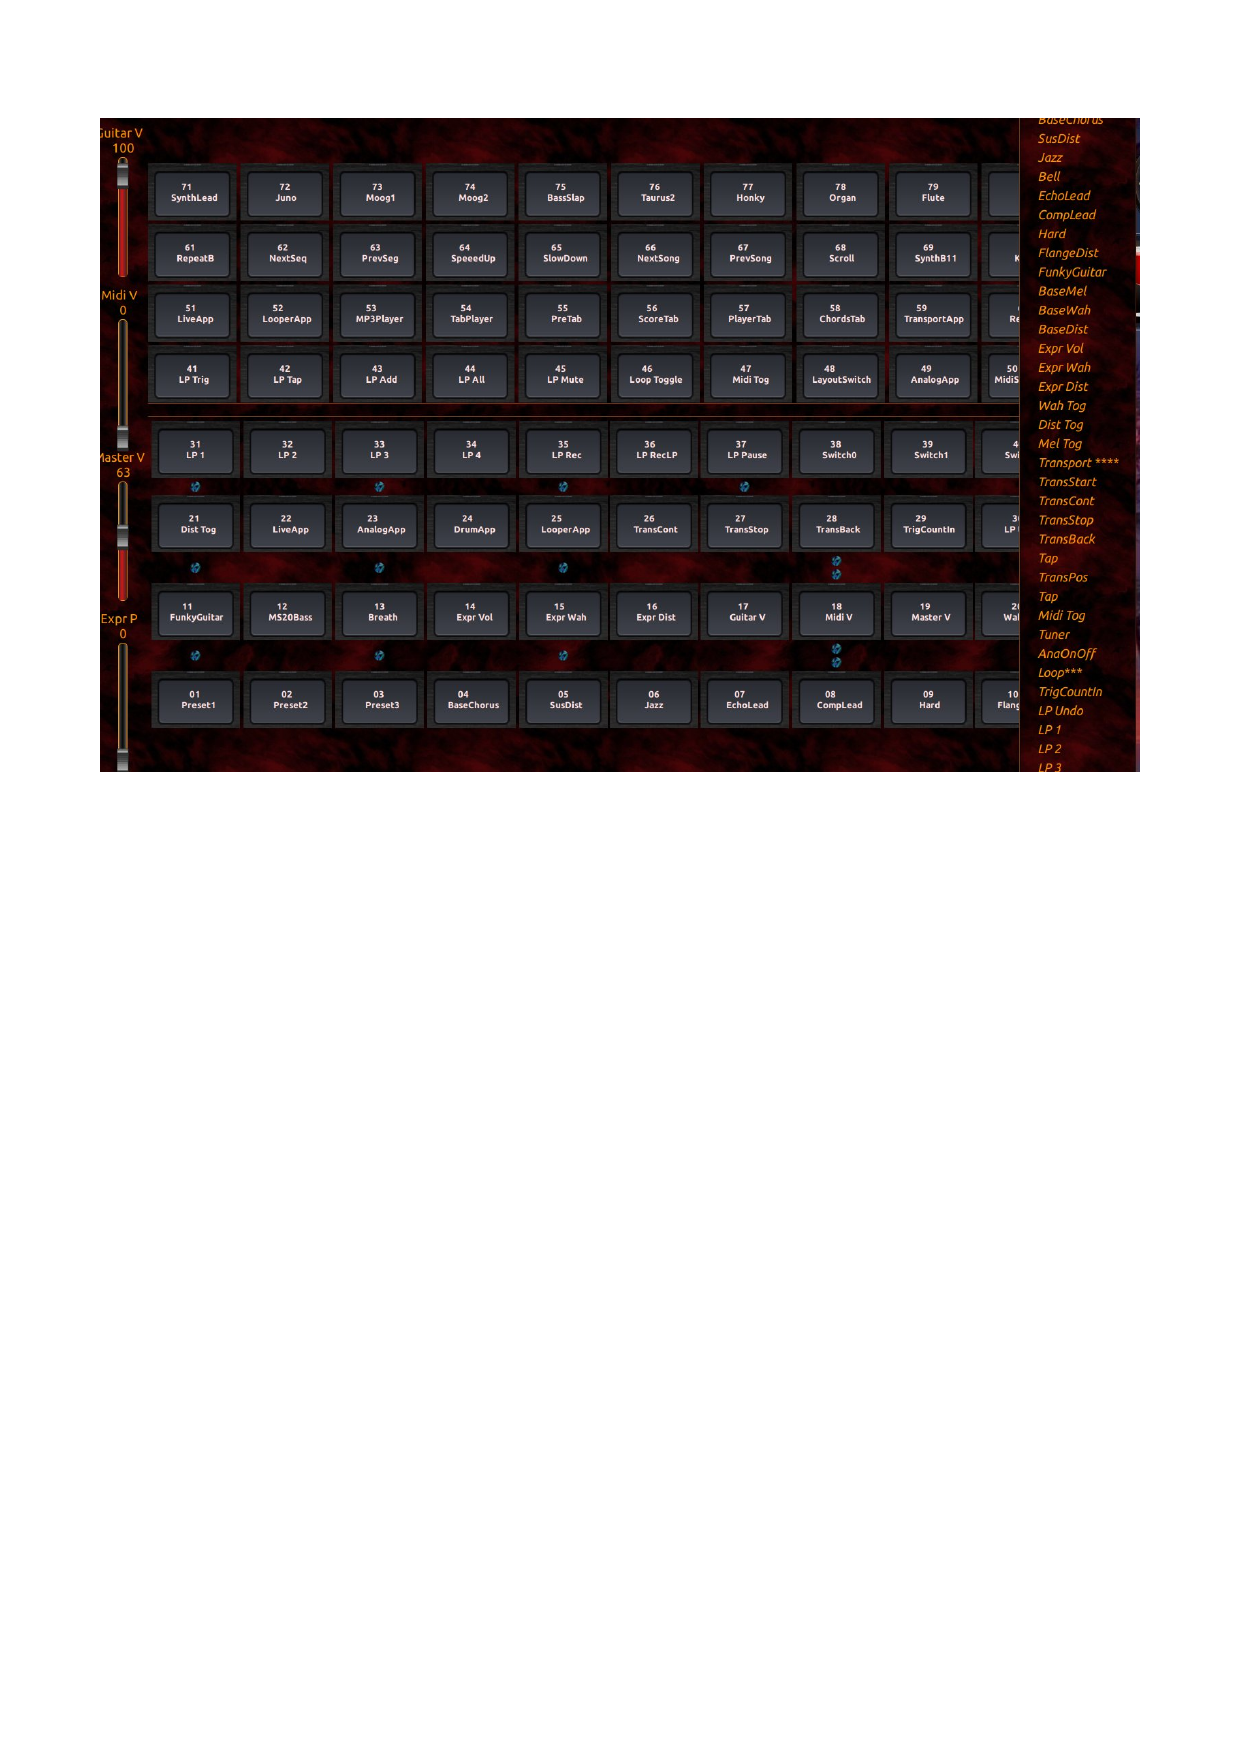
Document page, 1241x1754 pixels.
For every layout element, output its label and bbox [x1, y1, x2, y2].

picture [100, 118, 1140, 772]
